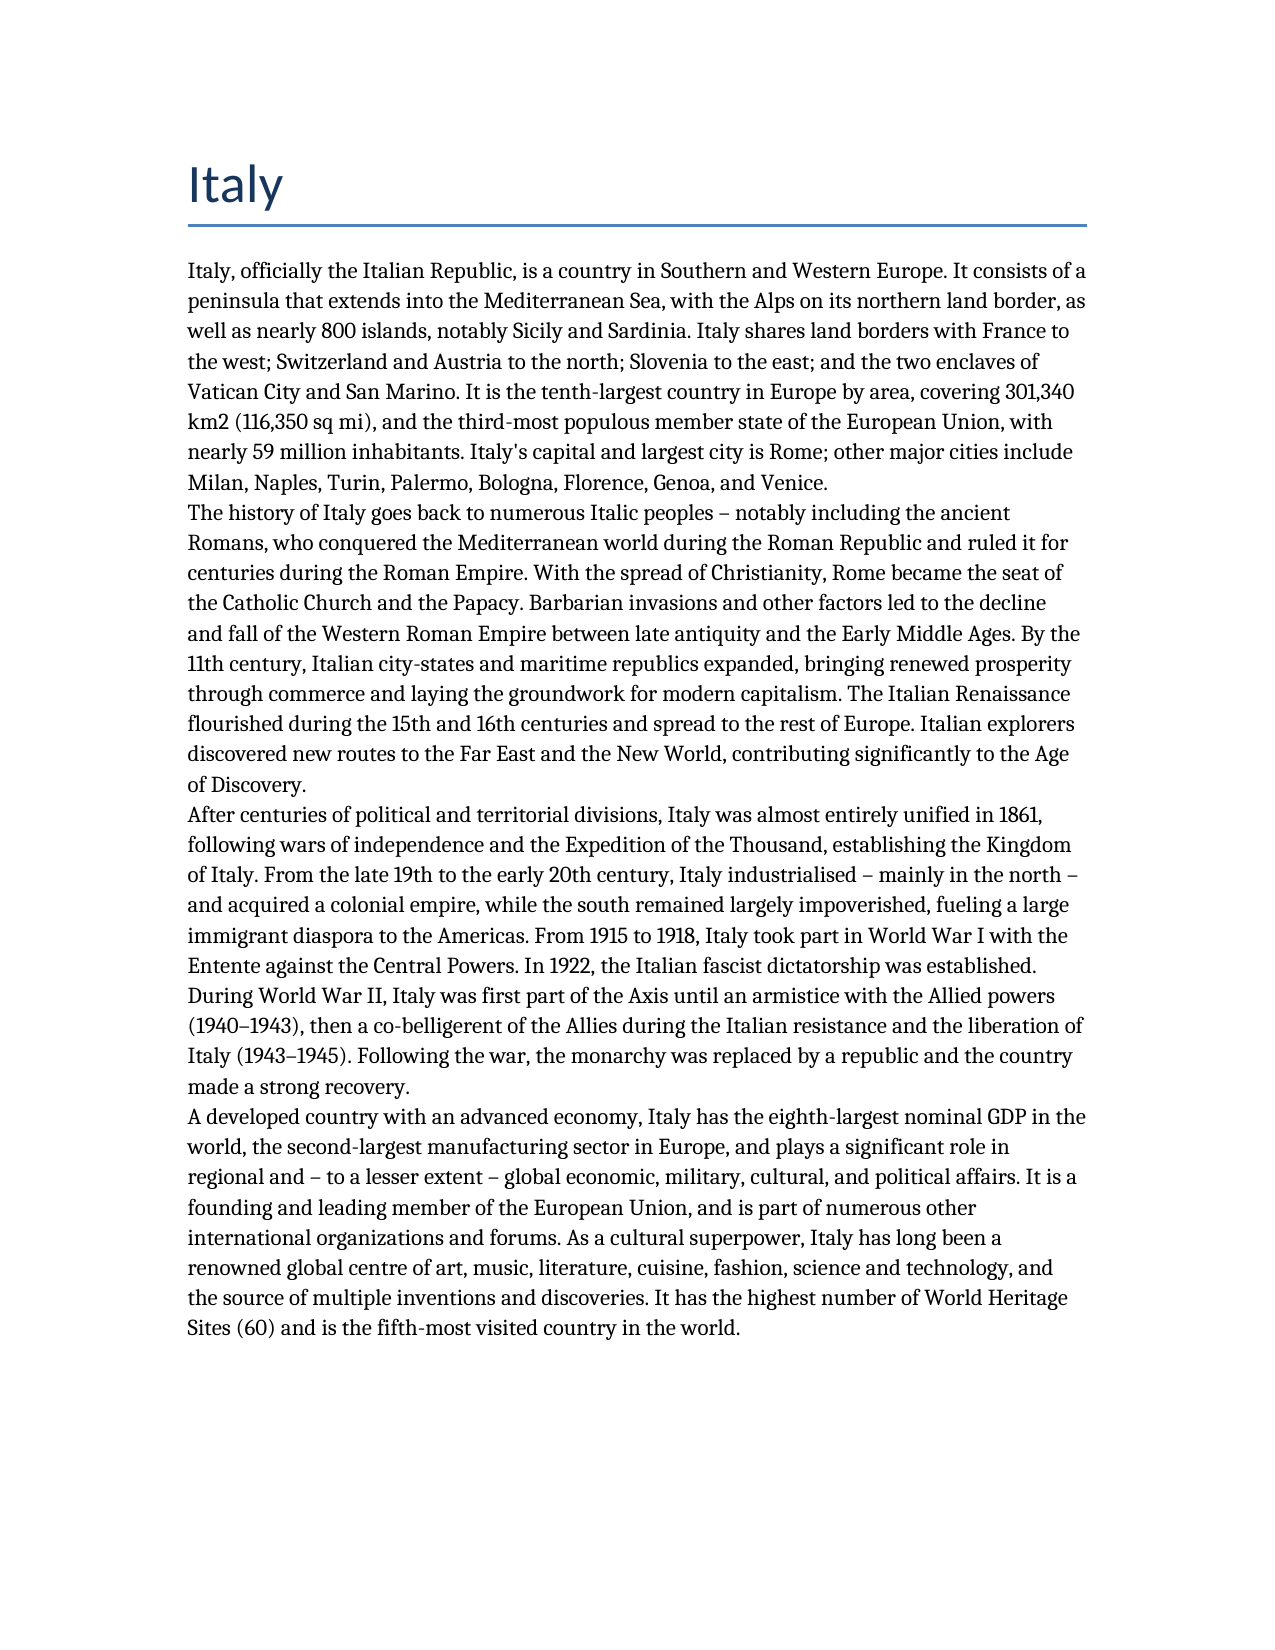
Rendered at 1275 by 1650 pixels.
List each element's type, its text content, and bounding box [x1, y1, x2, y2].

text Italy, officially the Italian Republic, is a country in Southern and Western Europe. It consists of a peninsula that extends into the Mediterranean Sea, with the Alps on its northern land border, as well as nearly 800 islands, notably Sicily and Sardinia. Italy shares land borders with France to the west; Switzerland and Austria to the north; Slovenia to the east; and the two enclaves of Vatican City and San Marino. It is the tenth-largest country in Europe by area, covering 301,340 km2 (116,350 sq mi), and the third-most populous member state of the European Union, with nearly 59 million inhabitants. Italy's capital and largest city is Rome; other major cities include Milan, Naples, Turin, Palermo, Bologna, Florence, Genoa, and Venice. The history of Italy goes back to numerous Italic peoples – notably including the ancient Romans, who conquered the Mediterranean world during the Roman Republic and ruled it for centuries during the Roman Empire. With the spread of Christianity, Rome became the seat of the Catholic Church and the Papacy. Barbarian invasions and other factors led to the decline and fall of the Western Roman Empire between late antiquity and the Early Middle Ages. By the 11th century, Italian city-states and maritime republics expanded, bringing renewed prosperity through commerce and laying the groundwork for modern capitalism. The Italian Renaissance flourished during the 15th and 16th centuries and spread to the rest of Europe. Italian explorers discovered new routes to the Far East and the New World, contributing significantly to the Age of Discovery. After centuries of political and territorial divisions, Italy was almost entirely unified in 1861, following wars of independence and the Expedition of the Thousand, establishing the Kingdom of Italy. From the late 19th to the early 20th century, Italy industrialised – mainly in the north – and acquired a colonial empire, while the south remained largely impoverished, fueling a large immigrant diaspora to the Americas. From 1915 to 1918, Italy took part in World War I with the Entente against the Central Powers. In 1922, the Italian fascist dictatorship was established. During World War II, Italy was first part of the Axis until an armistice with the Allied powers (1940–1943), then a co-belligerent of the Allies during the Italian resistance and the liberation of Italy (1943–1945). Following the war, the monarchy was replaced by a republic and the country made a strong recovery. A developed country with an advanced economy, Italy has the eighth-largest nominal GDP in the world, the second-largest manufacturing sector in Europe, and plays a significant role in regional and – to a lesser extent – global economic, military, cultural, and political affairs. It is a founding and leading member of the European Union, and is part of numerous other international organizations and forums. As a cultural superpower, Italy has long been a renowned global centre of art, music, literature, cuisine, fashion, science and technology, and the source of multiple inventions and discoveries. It has the highest number of World Heritage Sites (60) and is the fifth-most visited country in the world. [187, 258, 1087, 1341]
title Italy [187, 150, 1087, 227]
